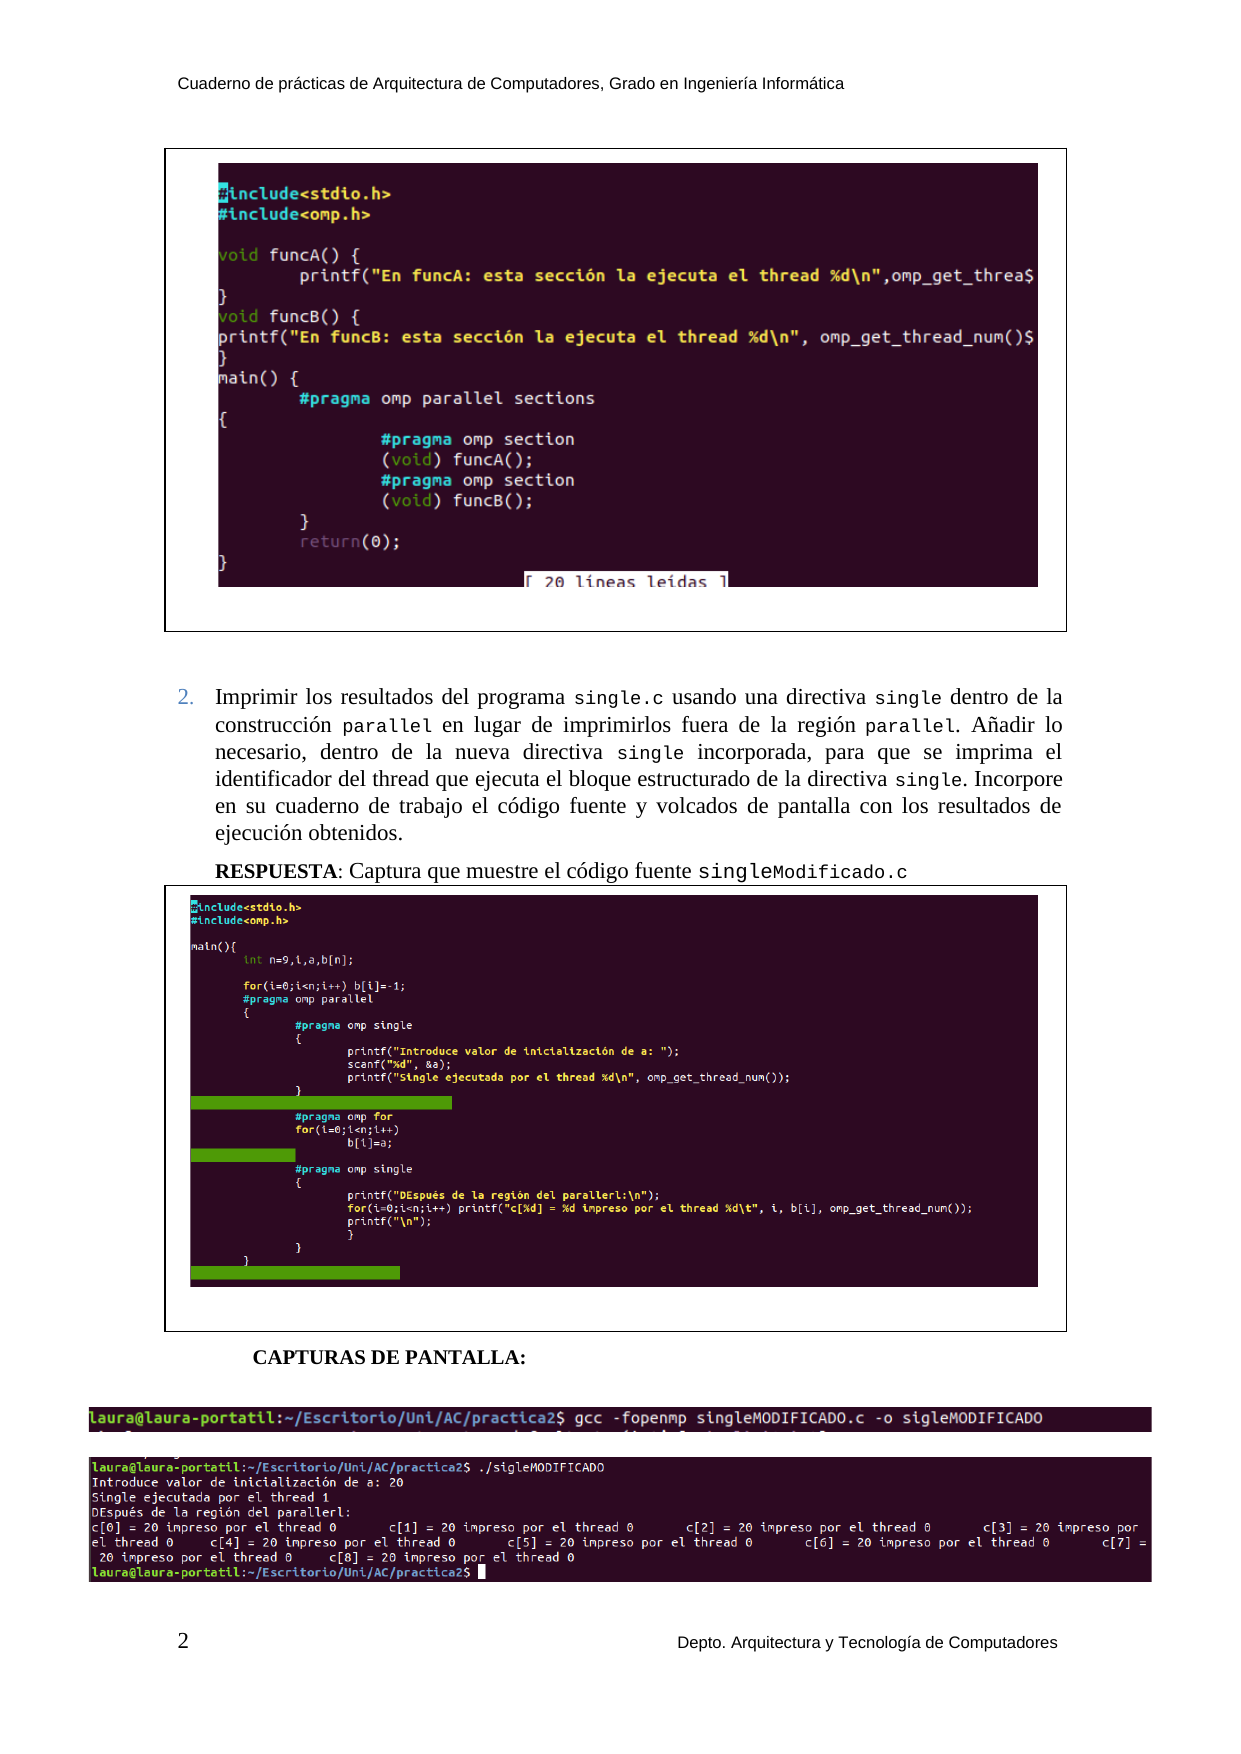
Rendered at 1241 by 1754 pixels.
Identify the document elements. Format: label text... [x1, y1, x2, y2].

picture [190, 895, 1038, 1287]
text RESPUESTA: Captura que muestre el código fuente singleModificado.c [215, 858, 1063, 885]
list Imprimir los resultados del programa single.c usando una directiva single dentro de la construcción parallel en lugar de imprimirlos fuera de la región parallel. Añadir lo necesario, dentro de la nueva directiva single incorporada, para que se imprima el identificador del thread que ejecuta el bloque estructurado de la directiva single. Incorpore en su cuaderno de trabajo el código fuente y volcados de pantalla con los resultados de ejecución obtenidos. [177, 683, 1063, 845]
table_header [166, 149, 1066, 631]
table_header [166, 886, 1066, 1331]
text CAPTURAS DE PANTALLA: [252, 1344, 1063, 1369]
picture [218, 163, 1038, 587]
picture [88, 1407, 1152, 1432]
picture [88, 1457, 1152, 1582]
